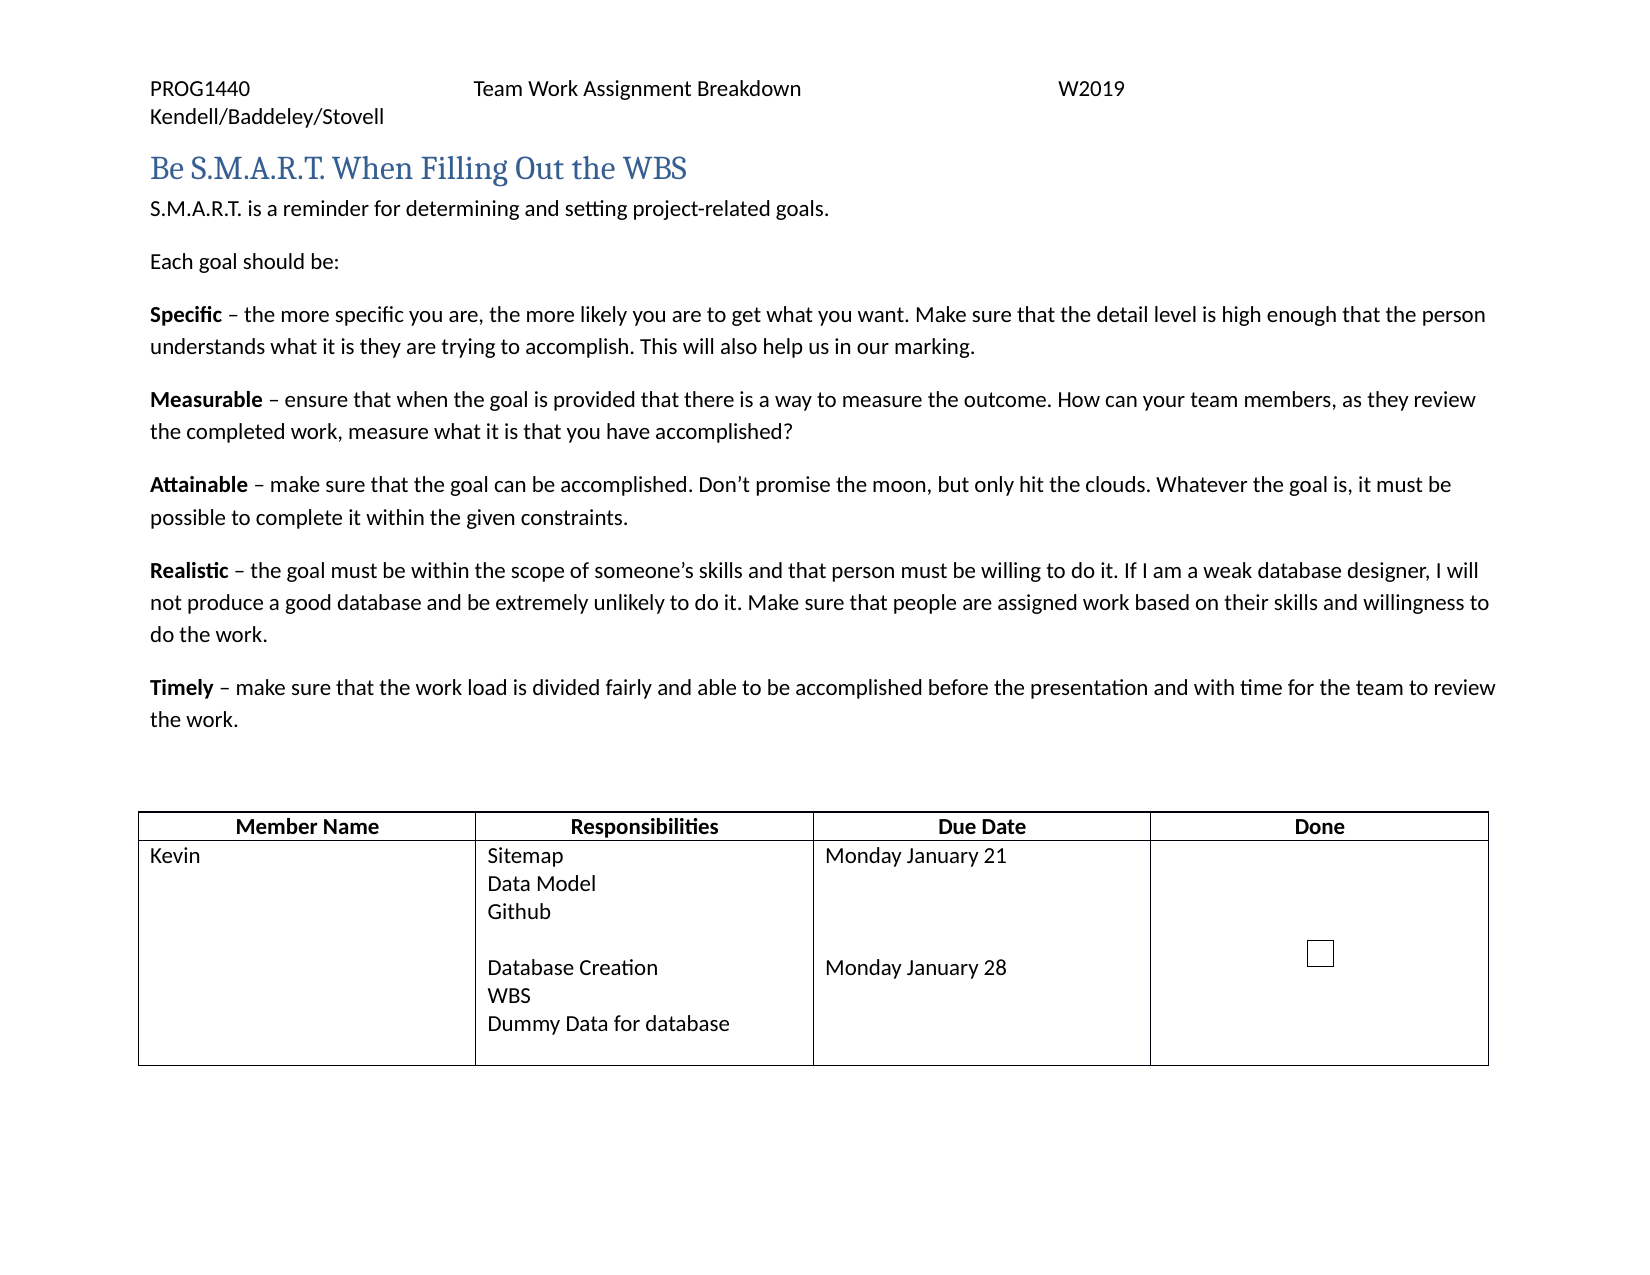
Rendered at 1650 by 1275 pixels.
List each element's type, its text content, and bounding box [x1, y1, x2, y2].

subtitle Be S.M.A.R.T. When Filling Out the WBS [150, 150, 1500, 188]
table_cell Kevin [139, 841, 475, 1065]
table_cell Sitemap Data Model Github Database Creation WBS Dummy Data for database [476, 841, 813, 1065]
text S.M.A.R.T. is a reminder for determining and setting project-related goals. [150, 194, 1500, 222]
table_header Done [1151, 813, 1488, 840]
table_header Responsibilities [476, 813, 813, 840]
text Timely – make sure that the work load is divided fairly and able to be accomplished before the presentation and with time for the team to review the work. [150, 673, 1500, 733]
table_cell [1151, 841, 1488, 1065]
text Realistic – the goal must be within the scope of someone’s skills and that person must be willing to do it. If I am a weak database designer, I will not produce a good database and be extremely unlikely to do it. Make sure that people are assigned work based on their skills and willingness to do the work. [150, 556, 1500, 648]
text Each goal should be: [150, 247, 1500, 275]
text Specific – the more specific you are, the more likely you are to get what you want. Make sure that the detail level is high enough that the person understands what it is they are trying to accomplish. This will also help us in our marking. [150, 300, 1500, 360]
table_cell Monday January 21 Monday January 28 [814, 841, 1150, 1065]
text Measurable – ensure that when the goal is provided that there is a way to measure the outcome. How can your team members, as they review the completed work, measure what it is that you have accomplished? [150, 385, 1500, 446]
table_header Due Date [814, 813, 1150, 840]
text Attainable – make sure that the goal can be accomplished. Don’t promise the moon, but only hit the clouds. Whatever the goal is, it must be possible to complete it within the given constraints. [150, 471, 1500, 531]
table_header Member Name [139, 813, 475, 840]
